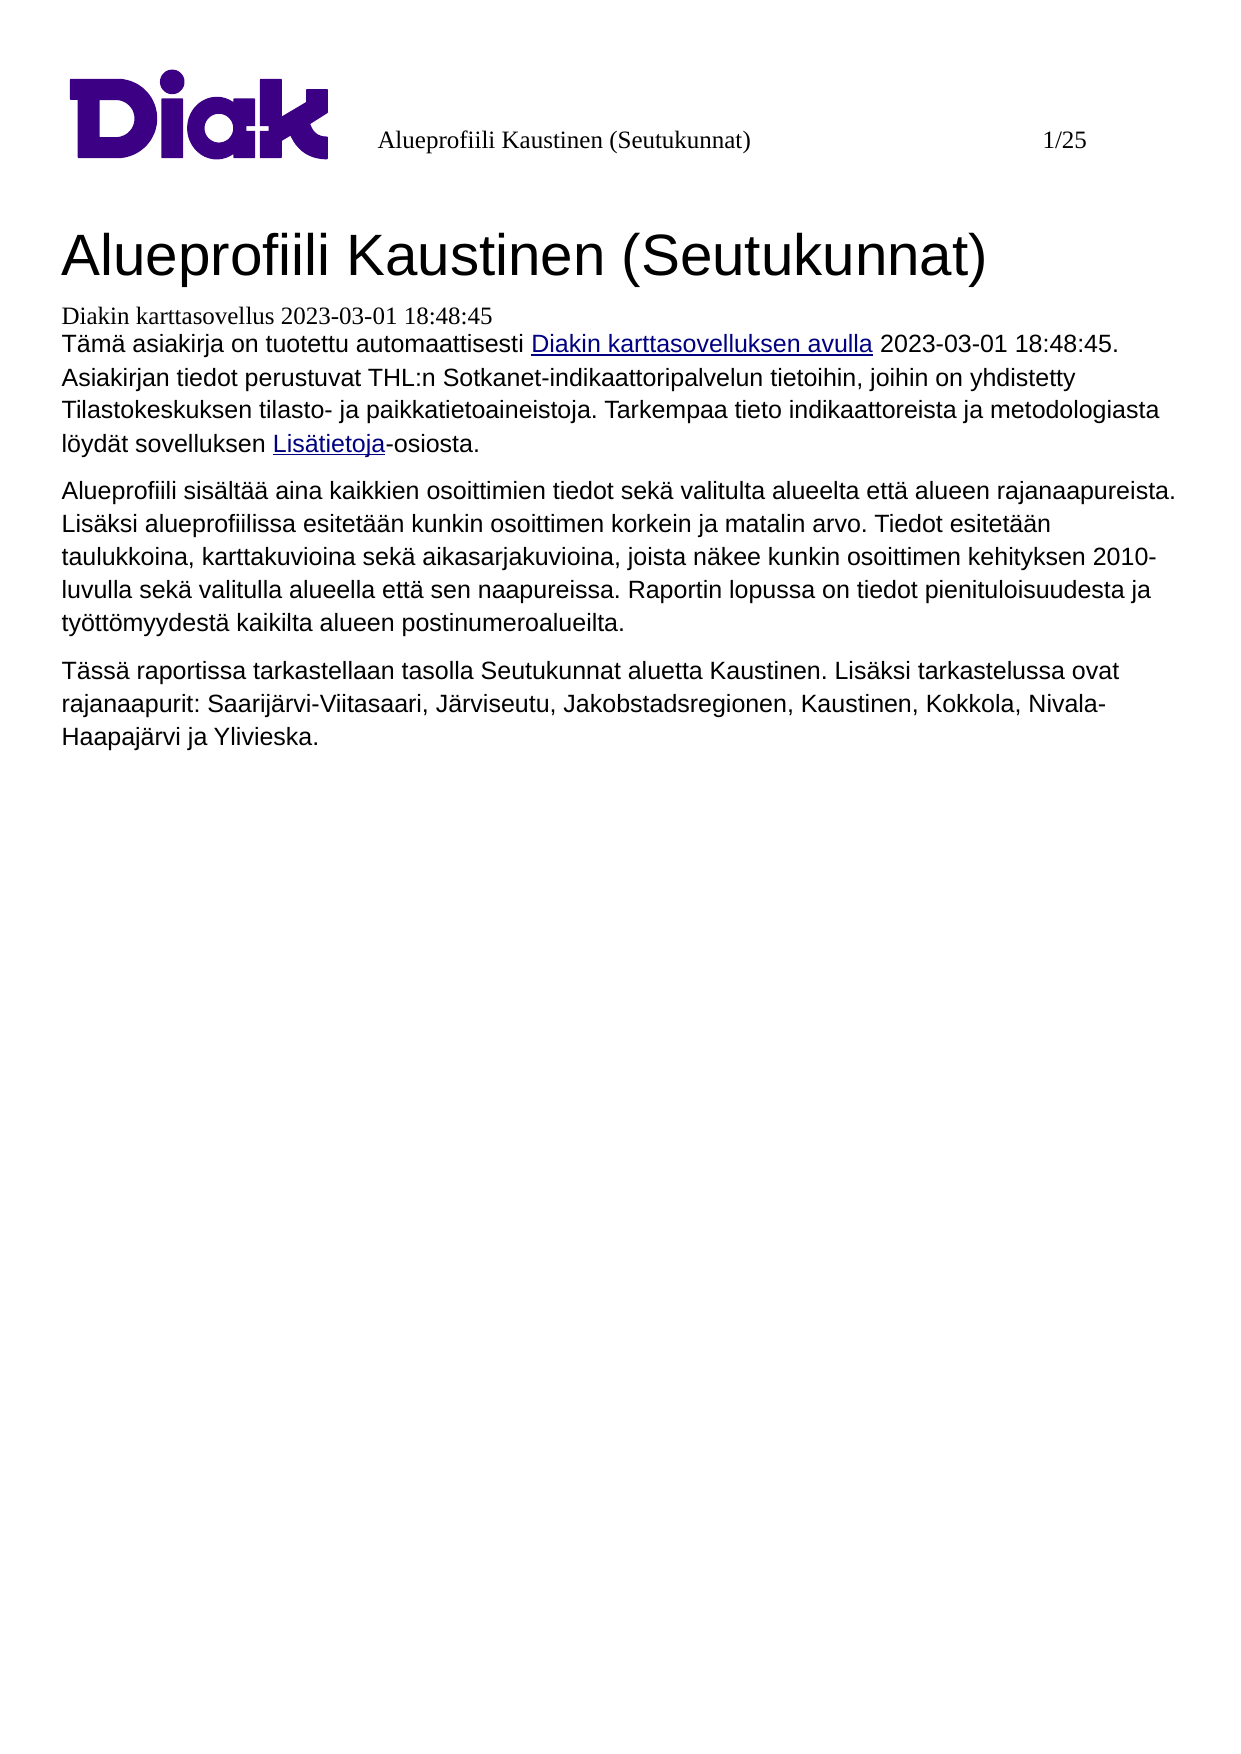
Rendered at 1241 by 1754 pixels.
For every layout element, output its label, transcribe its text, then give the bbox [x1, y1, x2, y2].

text Tämä asiakirja on tuotettu automaattisesti Diakin karttasovelluksen avulla 2023-03-01 18:48:45. Asiakirjan tiedot perustuvat THL:n Sotkanet-indikaattoripalvelun tietoihin, joihin on yhdistetty Tilastokeskuksen tilasto- ja paikkatietoaineistoja. Tarkempaa tieto indikaattoreista ja metodologiasta löydät sovelluksen Lisätietoja-osiosta. [61, 329, 1179, 457]
title Alueprofiili Kaustinen (Seutukunnat) [61, 221, 1179, 288]
text Tässä raportissa tarkastellaan tasolla Seutukunnat aluetta Kaustinen. Lisäksi tarkastelussa ovat rajanaapurit: Saarijärvi-Viitasaari, Järviseutu, Jakobstadsregionen, Kaustinen, Kokkola, Nivala-Haapajärvi ja Ylivieska. [61, 656, 1179, 751]
text Diakin karttasovellus 2023-03-01 18:48:45 [61, 301, 1179, 329]
text Alueprofiili sisältää aina kaikkien osoittimien tiedot sekä valitulta alueelta että alueen rajanaapureista. Lisäksi alueprofiilissa esitetään kunkin osoittimen korkein ja matalin arvo. Tiedot esitetään taulukkoina, karttakuvioina sekä aikasarjakuvioina, joista näkee kunkin osoittimen kehityksen 2010-luvulla sekä valitulla alueella että sen naapureissa. Raportin lopussa on tiedot pienituloisuudesta ja työttömyydestä kaikilta alueen postinumeroalueilta. [61, 476, 1179, 637]
